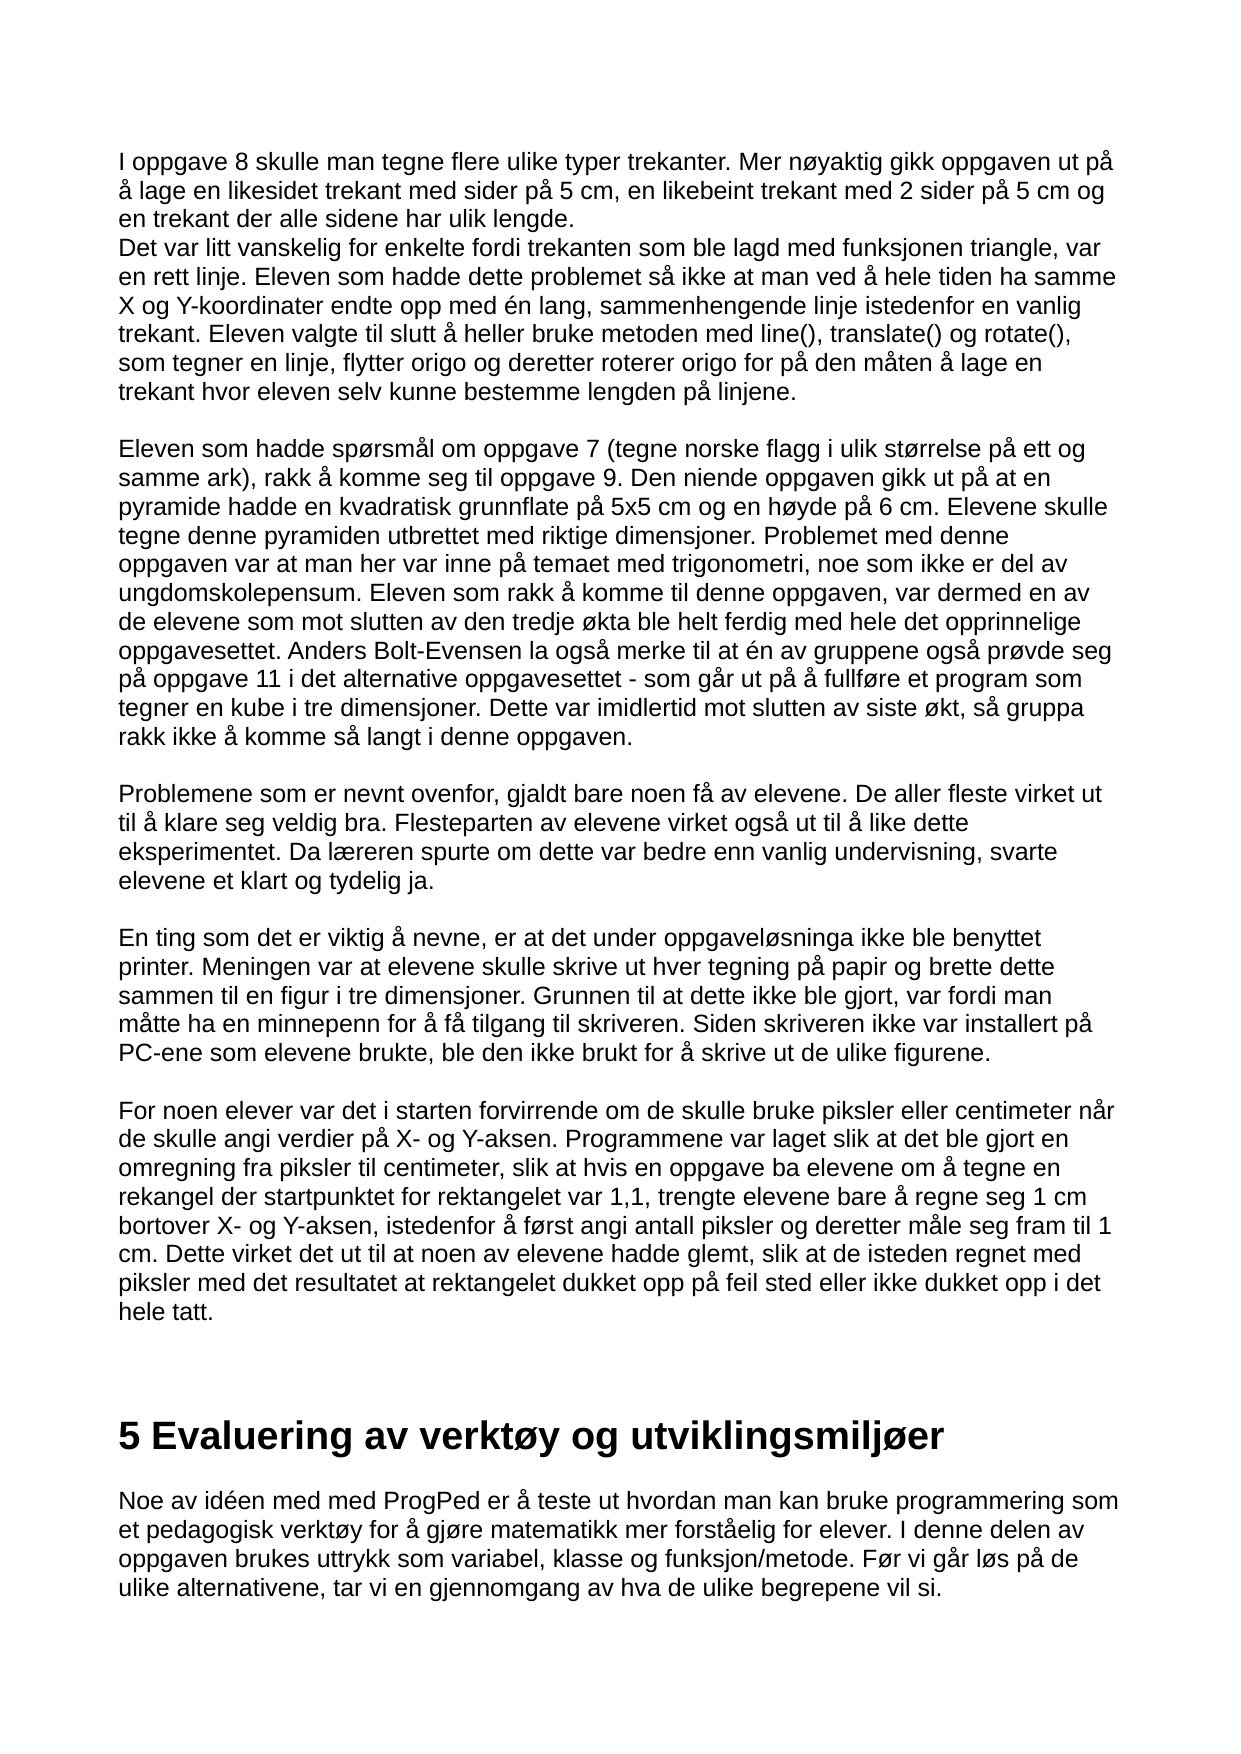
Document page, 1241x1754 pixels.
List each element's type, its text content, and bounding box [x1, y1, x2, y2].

text Det var litt vanskelig for enkelte fordi trekanten som ble lagd med funksjonen triangle, var en rett linje. Eleven som hadde dette problemet så ikke at man ved å hele tiden ha samme X og Y-koordinater endte opp med én lang, sammenhengende linje istedenfor en vanlig trekant. Eleven valgte til slutt å heller bruke metoden med line(), translate() og rotate(), som tegner en linje, flytter origo og deretter roterer origo for på den måten å lage en trekant hvor eleven selv kunne bestemme lengden på linjene. [118, 233, 1122, 406]
text For noen elever var det i starten forvirrende om de skulle bruke piksler eller centimeter når de skulle angi verdier på X- og Y-aksen. Programmene var laget slik at det ble gjort en omregning fra piksler til centimeter, slik at hvis en oppgave ba elevene om å tegne en rekangel der startpunktet for rektangelet var 1,1, trengte elevene bare å regne seg 1 cm bortover X- og Y-aksen, istedenfor å først angi antall piksler og deretter måle seg fram til 1 cm. Dette virket det ut til at noen av elevene hadde glemt, slik at de isteden regnet med piksler med det resultatet at rektangelet dukket opp på feil sted eller ikke dukket opp i det hele tatt. [118, 1096, 1122, 1326]
text Problemene som er nevnt ovenfor, gjaldt bare noen få av elevene. De aller fleste virket ut til å klare seg veldig bra. Flesteparten av elevene virket også ut til å like dette eksperimentet. Da læreren spurte om dette var bedre enn vanlig undervisning, svarte elevene et klart og tydelig ja. [118, 779, 1122, 894]
text I oppgave 8 skulle man tegne flere ulike typer trekanter. Mer nøyaktig gikk oppgaven ut på å lage en likesidet trekant med sider på 5 cm, en likebeint trekant med 2 sider på 5 cm og en trekant der alle sidene har ulik lengde. [118, 147, 1122, 233]
text 5 Evaluering av verktøy og utviklingsmiljøer [118, 1412, 1122, 1457]
text En ting som det er viktig å nevne, er at det under oppgaveløsninga ikke ble benyttet printer. Meningen var at elevene skulle skrive ut hver tegning på papir og brette dette sammen til en figur i tre dimensjoner. Grunnen til at dette ikke ble gjort, var fordi man måtte ha en minnepenn for å få tilgang til skriveren. Siden skriveren ikke var installert på PC-ene som elevene brukte, ble den ikke brukt for å skrive ut de ulike figurene. [118, 923, 1122, 1067]
text Eleven som hadde spørsmål om oppgave 7 (tegne norske flagg i ulik størrelse på ett og samme ark), rakk å komme seg til oppgave 9. Den niende oppgaven gikk ut på at en pyramide hadde en kvadratisk grunnflate på 5x5 cm og en høyde på 6 cm. Elevene skulle tegne denne pyramiden utbrettet med riktige dimensjoner. Problemet med denne oppgaven var at man her var inne på temaet med trigonometri, noe som ikke er del av ungdomskolepensum. Eleven som rakk å komme til denne oppgaven, var dermed en av de elevene som mot slutten av den tredje økta ble helt ferdig med hele det opprinnelige oppgavesettet. Anders Bolt-Evensen la også merke til at én av gruppene også prøvde seg på oppgave 11 i det alternative oppgavesettet - som går ut på å fullføre et program som tegner en kube i tre dimensjoner. Dette var imidlertid mot slutten av siste økt, så gruppa rakk ikke å komme så langt i denne oppgaven. [118, 434, 1122, 751]
text Noe av idéen med med ProgPed er å teste ut hvordan man kan bruke programmering som et pedagogisk verktøy for å gjøre matematikk mer forståelig for elever. I denne delen av oppgaven brukes uttrykk som variabel, klasse og funksjon/metode. Før vi går løs på de ulike alternativene, tar vi en gjennomgang av hva de ulike begrepene vil si. [118, 1486, 1122, 1601]
